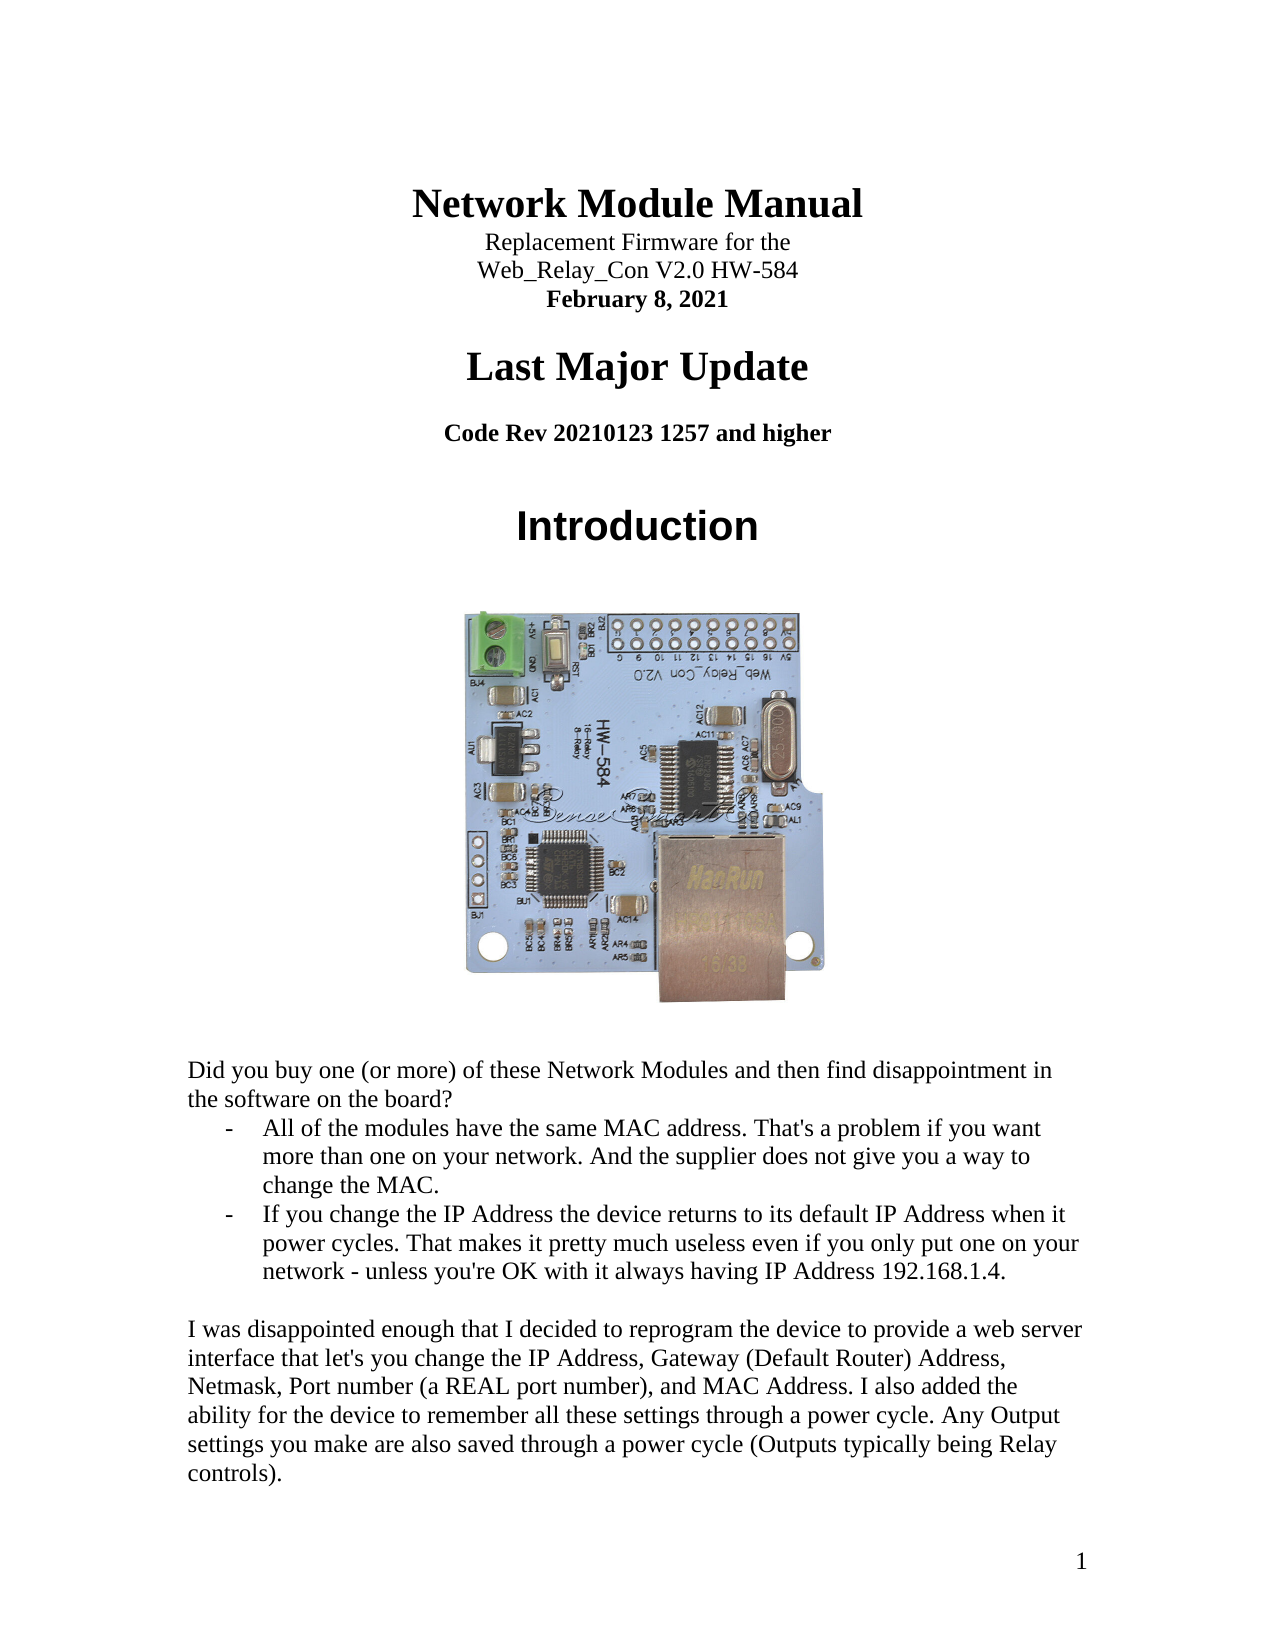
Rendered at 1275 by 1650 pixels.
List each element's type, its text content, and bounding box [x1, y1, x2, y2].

text Did you buy one (or more) of these Network Modules and then find disappointment in the software on the board? [187, 1055, 1087, 1113]
text Network Module Manual [187, 179, 1087, 227]
subtitle Introduction [187, 501, 1087, 549]
text Code Rev 20210123 1257 and higher [187, 418, 1087, 447]
text Replacement Firmware for the [187, 227, 1087, 255]
text February 8, 2021 [187, 284, 1087, 313]
text Last Major Update [187, 342, 1087, 389]
text Web_Relay_Con V2.0 HW-584 [187, 255, 1087, 284]
text I was disappointed enough that I decided to reprogram the device to provide a web server interface that let's you change the IP Address, Gateway (Default Router) Address, Netmask, Port number (a REAL port number), and MAC Address. I also added the ability for the device to remember all these settings through a power cycle. Any Output settings you make are also saved through a power cycle (Outputs typically being Relay controls). [187, 1314, 1087, 1486]
list If you change the IP Address the device returns to its default IP Address when it power cycles. That makes it pretty much useless even if you only put one on your network - unless you're OK with it always having IP Address 192.168.1.4. [225, 1199, 1087, 1285]
list All of the modules have the same MAC address. That's a problem if you want more than one on your network. And the supplier does not give you a way to change the MAC. [225, 1113, 1087, 1199]
picture [387, 554, 888, 1055]
